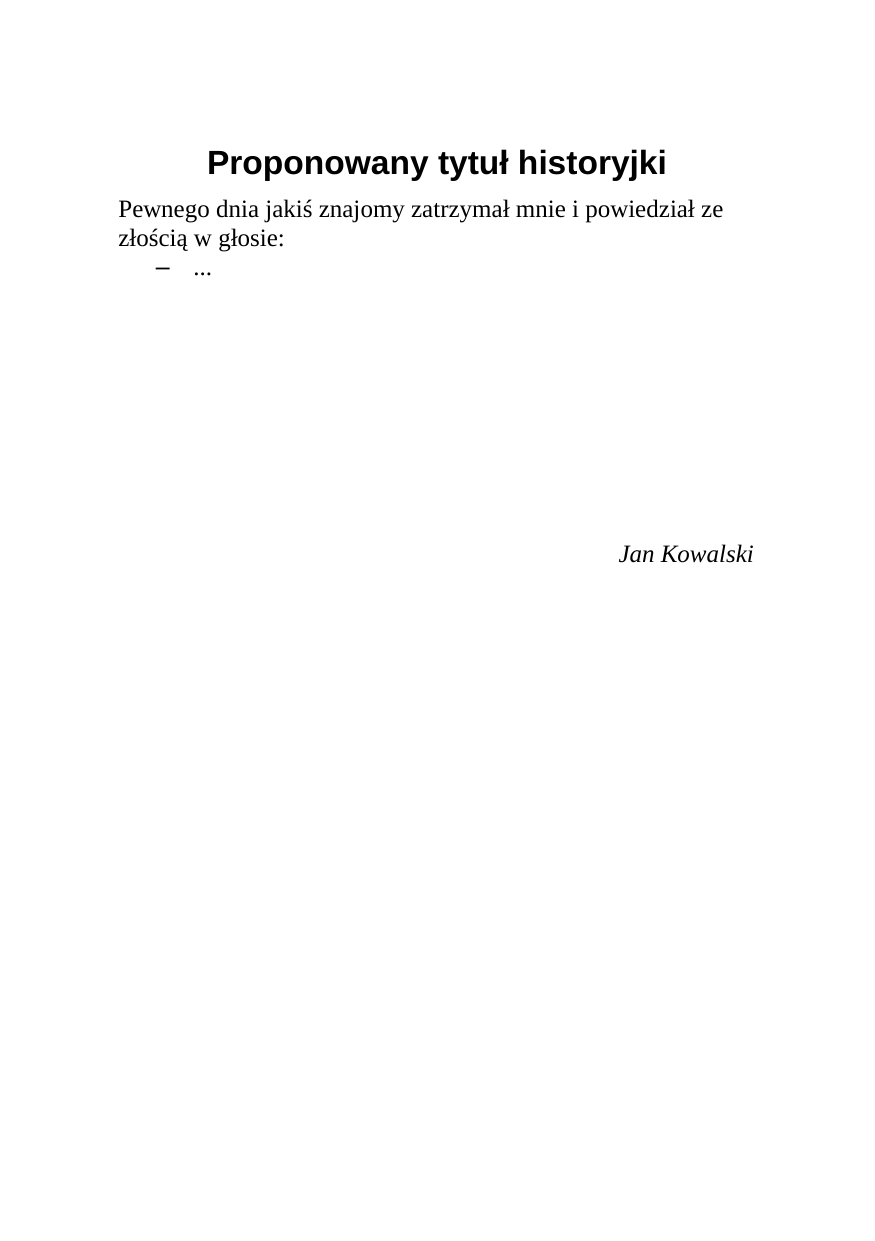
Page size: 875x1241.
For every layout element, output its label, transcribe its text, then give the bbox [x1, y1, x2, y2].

text Pewnego dnia jakiś znajomy zatrzymał mnie i powiedział ze złością w głosie: [118, 194, 756, 252]
text Jan Kowalski [118, 539, 756, 568]
list ... [156, 252, 756, 281]
subtitle Proponowany tytuł historyjki [118, 143, 756, 182]
